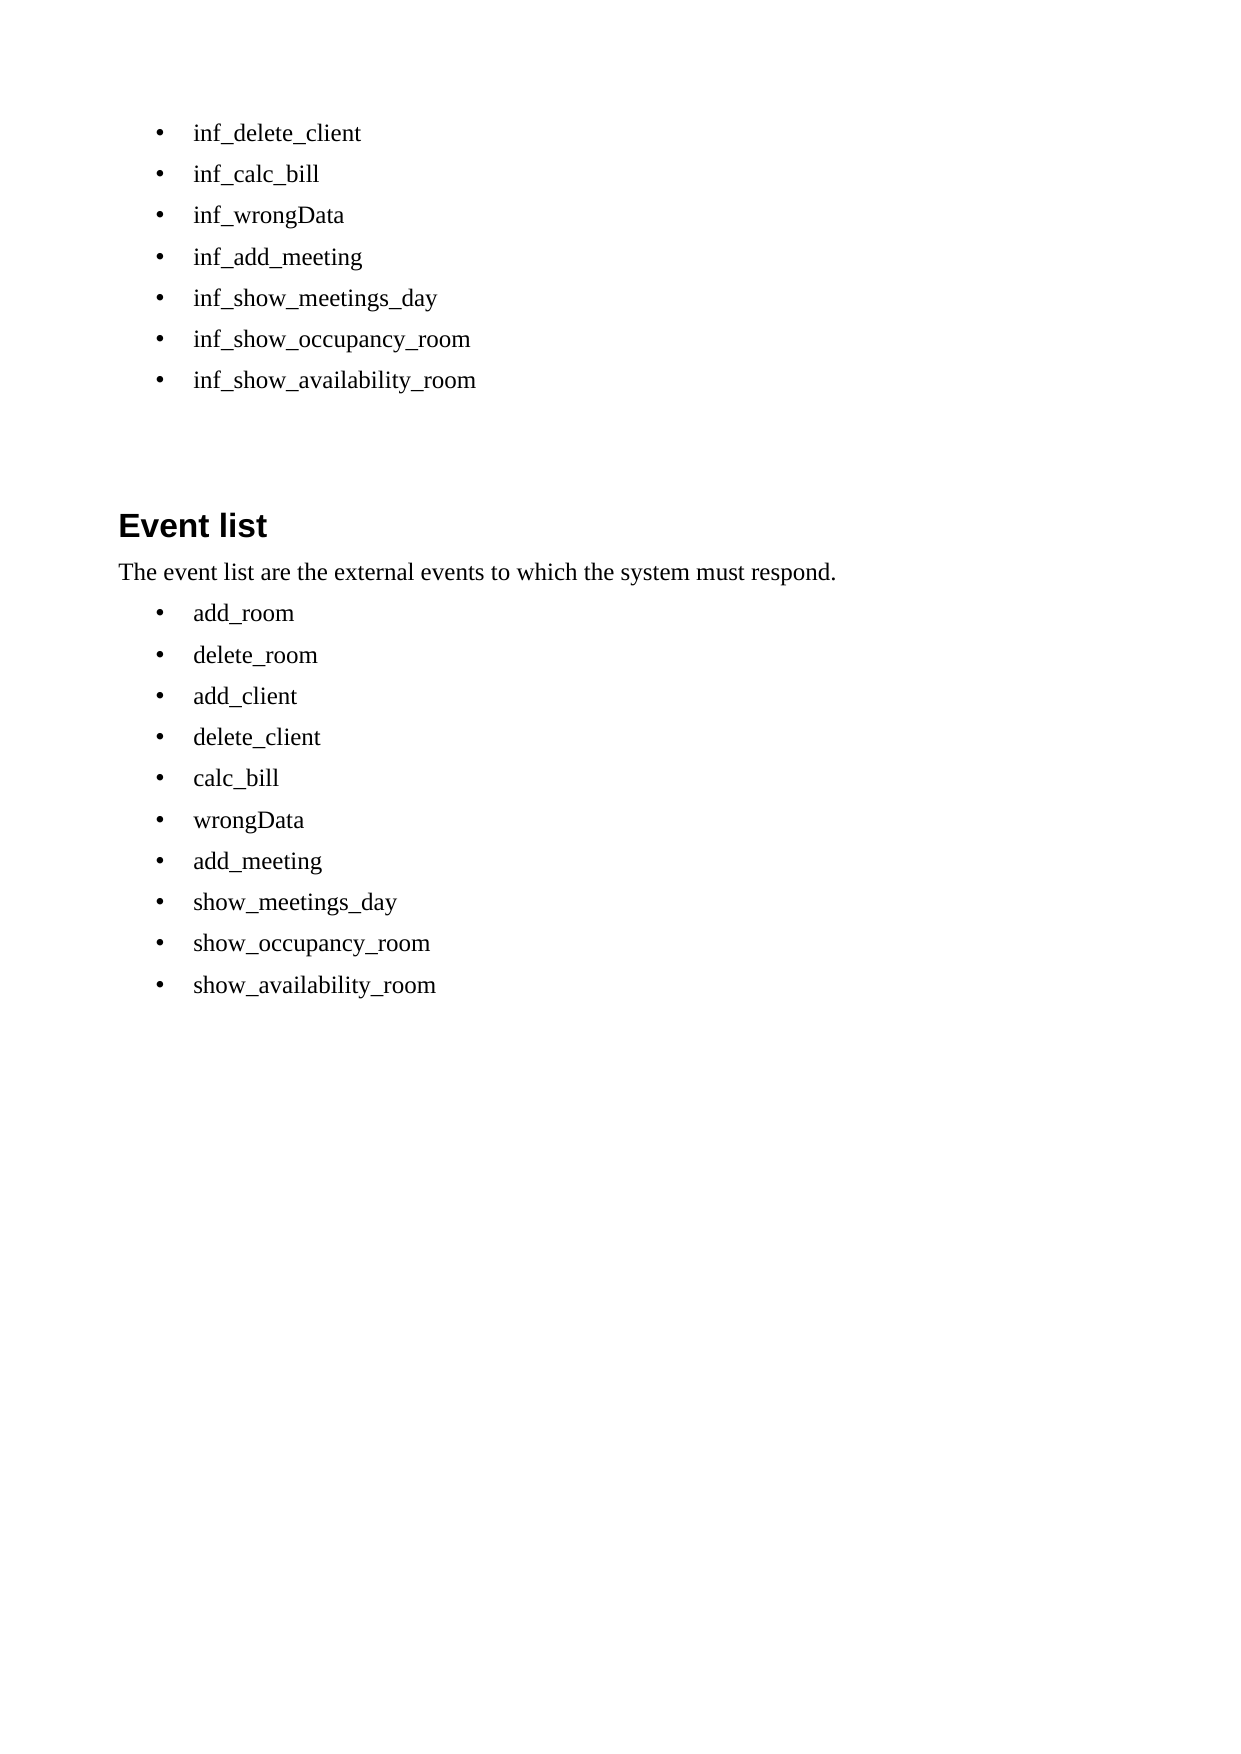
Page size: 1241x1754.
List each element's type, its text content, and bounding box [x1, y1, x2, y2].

list inf_show_meetings_day [156, 283, 1122, 312]
list add_client [156, 681, 1122, 710]
list delete_room [156, 640, 1122, 668]
list show_meetings_day [156, 887, 1122, 916]
list delete_client [156, 722, 1122, 751]
list inf_show_availability_room [156, 366, 1122, 394]
list inf_calc_bill [156, 159, 1122, 188]
list inf_wrongData [156, 201, 1122, 229]
list inf_delete_client [156, 118, 1122, 147]
subtitle Event list [118, 506, 1122, 545]
list show_availability_room [156, 970, 1122, 998]
list inf_add_meeting [156, 242, 1122, 271]
list add_room [156, 598, 1122, 627]
text The event list are the external events to which the system must respond. [118, 557, 1122, 586]
list calc_bill [156, 763, 1122, 792]
list inf_show_occupancy_room [156, 324, 1122, 353]
list add_meeting [156, 846, 1122, 875]
list show_occupancy_room [156, 928, 1122, 957]
list wrongData [156, 805, 1122, 833]
